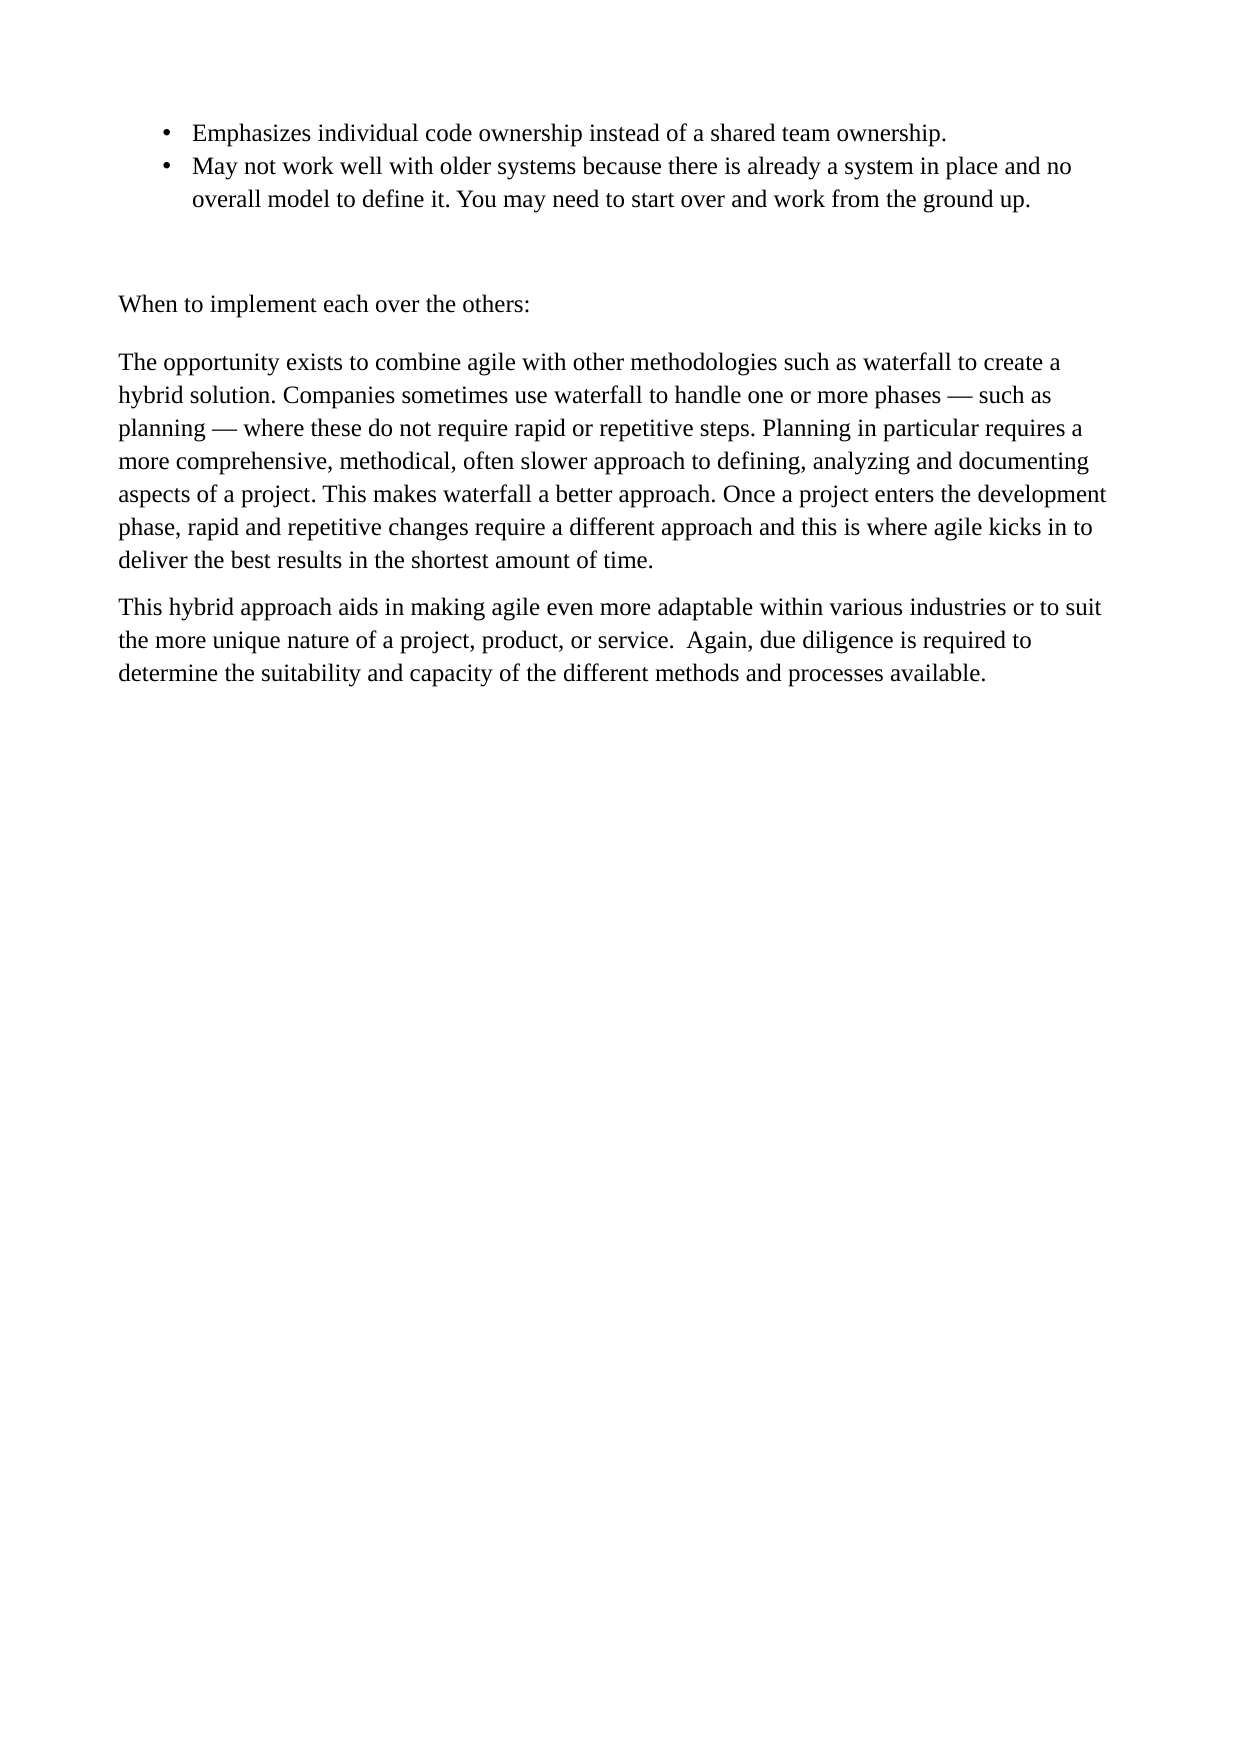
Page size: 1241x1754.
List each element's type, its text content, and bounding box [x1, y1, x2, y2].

list May not work well with older systems because there is already a system in place and no overall model to define it. You may need to start over and work from the ground up. [162, 151, 1122, 213]
text When to implement each over the others: [118, 289, 1122, 318]
text This hybrid approach aids in making agile even more adaptable within various industries or to suit the more unique nature of a project, product, or service. Again, due diligence is required to determine the suitability and capacity of the different methods and processes available. [118, 592, 1122, 687]
text The opportunity exists to combine agile with other methodologies such as waterfall to create a hybrid solution. Companies sometimes use waterfall to handle one or more phases — such as planning — where these do not require rapid or repetitive steps. Planning in particular requires a more comprehensive, methodical, often slower approach to defining, analyzing and documenting aspects of a project. This makes waterfall a better approach. Once a project enters the development phase, rapid and repetitive changes require a different approach and this is where agile kicks in to deliver the best results in the shortest amount of time. [118, 347, 1122, 574]
list Emphasizes individual code ownership instead of a shared team ownership. [162, 118, 1122, 147]
